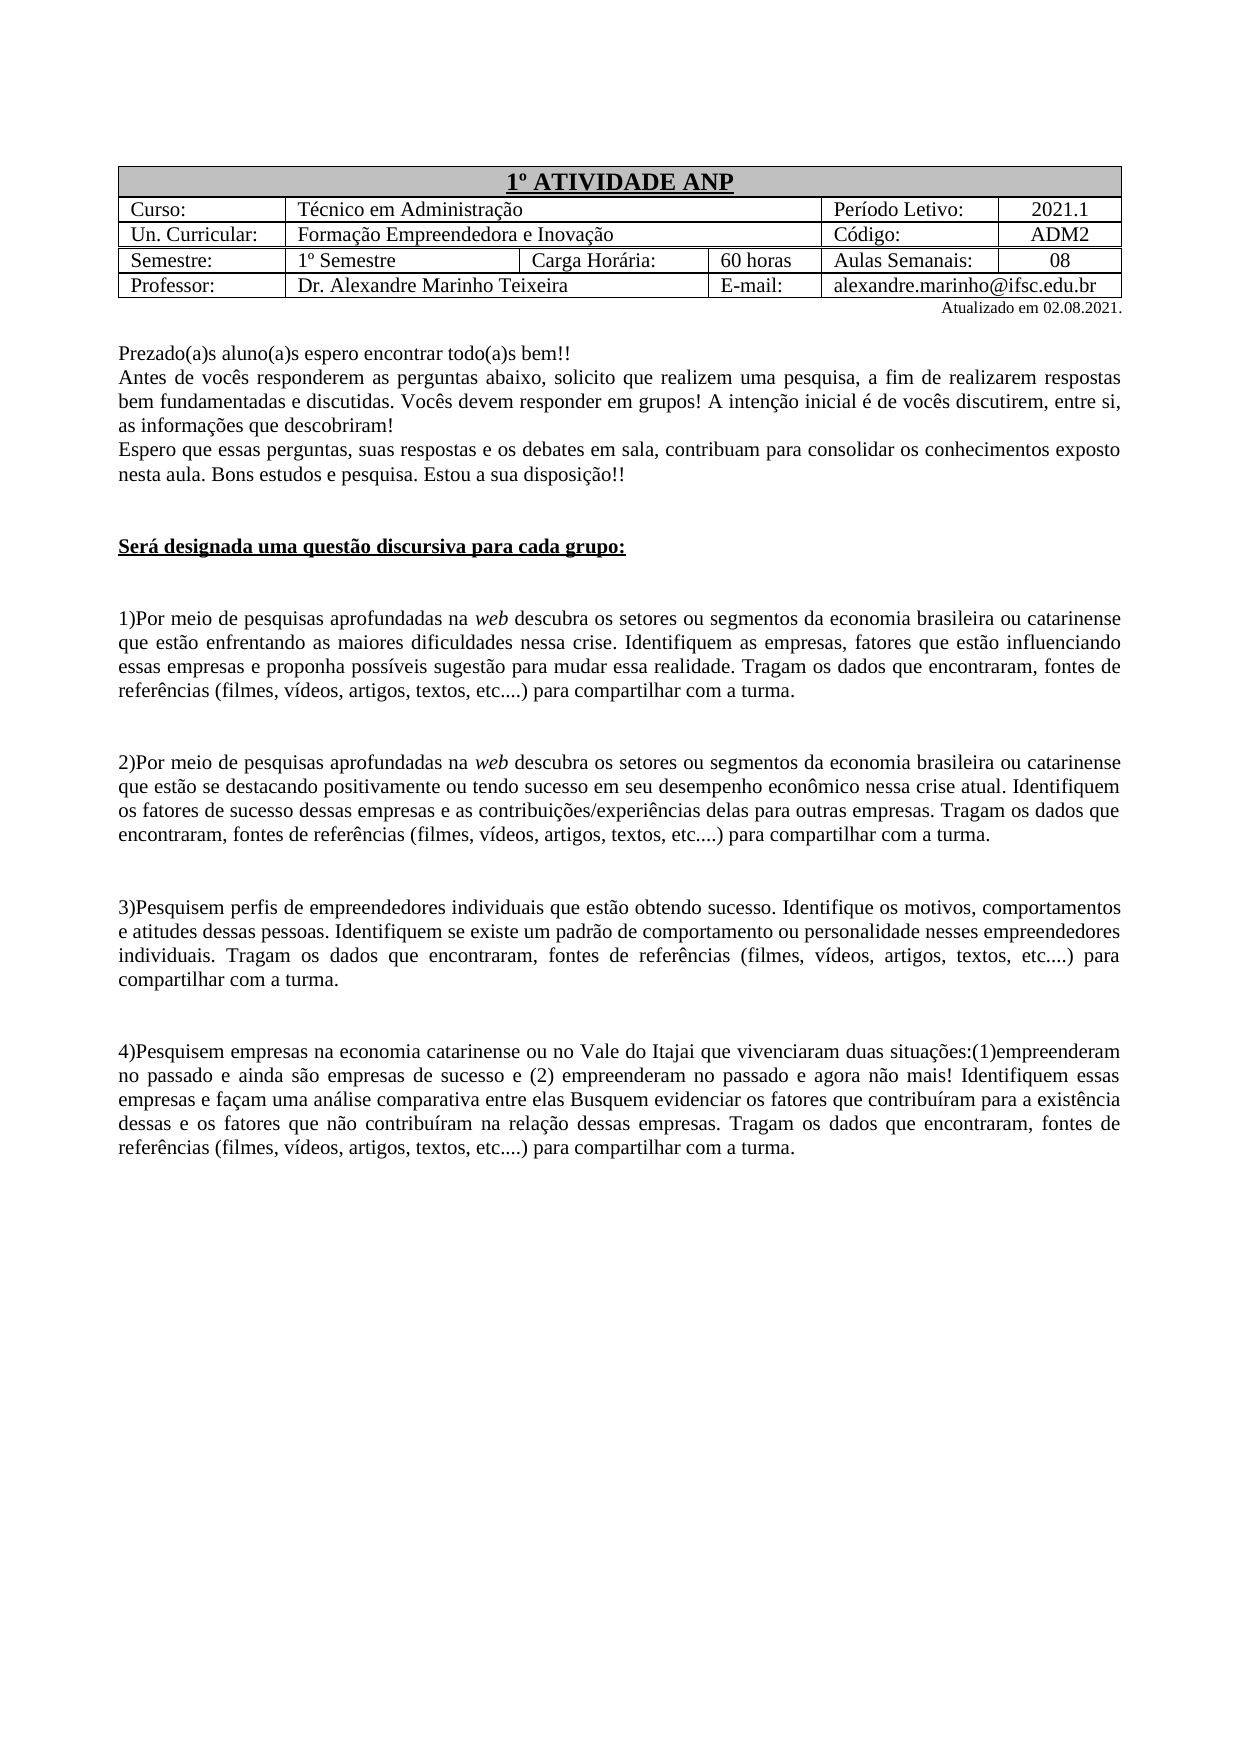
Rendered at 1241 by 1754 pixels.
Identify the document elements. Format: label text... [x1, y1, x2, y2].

table_cell Carga Horária: [520, 249, 708, 272]
text Espero que essas perguntas, suas respostas e os debates em sala, contribuam para consolidar os conhecimentos exposto nesta aula. Bons estudos e pesquisa. Estou a sua disposição!! [118, 437, 1122, 486]
table_cell Código: [822, 223, 998, 246]
table_cell 60 horas [709, 249, 821, 272]
text 3)Pesquisem perfis de empreendedores individuais que estão obtendo sucesso. Identifique os motivos, comportamentos e atitudes dessas pessoas. Identifiquem se existe um padrão de comportamento ou personalidade nesses empreendedores individuais. Tragam os dados que encontraram, fontes de referências (filmes, vídeos, artigos, textos, etc....) para compartilhar com a turma. [118, 894, 1122, 991]
text Prezado(a)s aluno(a)s espero encontrar todo(a)s bem!! [118, 341, 1122, 365]
table_cell Aulas Semanais: [822, 249, 998, 272]
table_cell 1º Semestre [286, 249, 519, 272]
text Antes de vocês responderem as perguntas abaixo, solicito que realizem uma pesquisa, a fim de realizarem respostas bem fundamentadas e discutidas. Vocês devem responder em grupos! A intenção inicial é de vocês discutirem, entre si, as informações que descobriram! [118, 365, 1122, 437]
table_cell Curso: [119, 198, 285, 221]
table_header 1º ATIVIDADE ANP [119, 167, 1121, 196]
text 2)Por meio de pesquisas aprofundadas na web descubra os setores ou segmentos da economia brasileira ou catarinense que estão se destacando positivamente ou tendo sucesso em seu desempenho econômico nessa crise atual. Identifiquem os fatores de sucesso dessas empresas e as contribuições/experiências delas para outras empresas. Tragam os dados que encontraram, fontes de referências (filmes, vídeos, artigos, textos, etc....) para compartilhar com a turma. [118, 750, 1122, 846]
table_cell Semestre: [119, 249, 285, 272]
table_cell 08 [999, 249, 1121, 272]
table_cell Professor: [119, 274, 285, 297]
text Será designada uma questão discursiva para cada grupo: [118, 534, 1122, 558]
table_cell Dr. Alexandre Marinho Teixeira [286, 274, 708, 297]
table_cell Formação Empreendedora e Inovação [286, 223, 821, 246]
text 1)Por meio de pesquisas aprofundadas na web descubra os setores ou segmentos da economia brasileira ou catarinense que estão enfrentando as maiores dificuldades nessa crise. Identifiquem as empresas, fatores que estão influenciando essas empresas e proponha possíveis sugestão para mudar essa realidade. Tragam os dados que encontraram, fontes de referências (filmes, vídeos, artigos, textos, etc....) para compartilhar com a turma. [118, 606, 1122, 702]
table_cell 2021.1 [999, 198, 1121, 221]
text Atualizado em 02.08.2021. [118, 298, 1122, 317]
table_cell E-mail: [709, 274, 821, 297]
table_cell alexandre.marinho@ifsc.edu.br [822, 274, 1121, 297]
table_cell Período Letivo: [822, 198, 998, 221]
table_cell ADM2 [999, 223, 1121, 246]
text 4)Pesquisem empresas na economia catarinense ou no Vale do Itajai que vivenciaram duas situações:(1)empreenderam no passado e ainda são empresas de sucesso e (2) empreenderam no passado e agora não mais! Identifiquem essas empresas e façam uma análise comparativa entre elas Busquem evidenciar os fatores que contribuíram para a existência dessas e os fatores que não contribuíram na relação dessas empresas. Tragam os dados que encontraram, fontes de referências (filmes, vídeos, artigos, textos, etc....) para compartilhar com a turma. [118, 1039, 1122, 1159]
table_cell Un. Curricular: [119, 223, 285, 246]
table_cell Técnico em Administração [286, 198, 821, 221]
